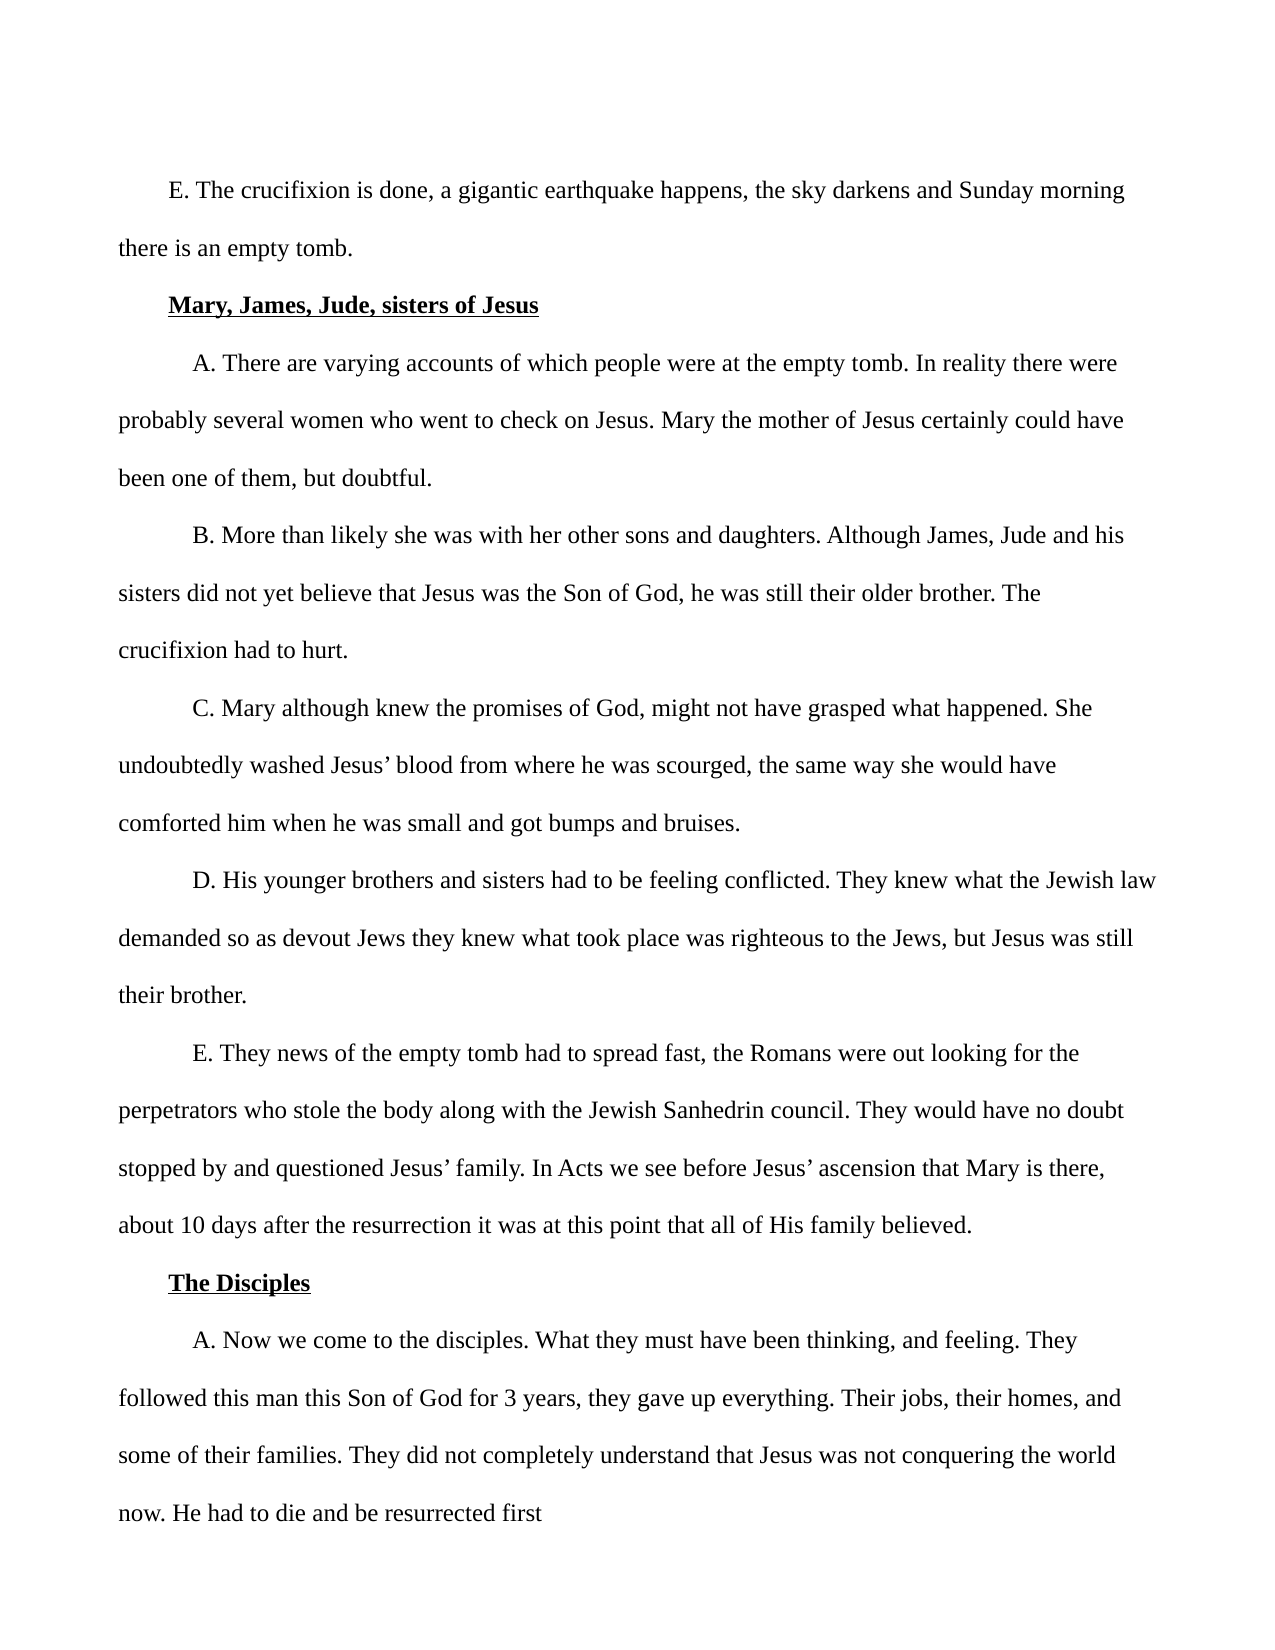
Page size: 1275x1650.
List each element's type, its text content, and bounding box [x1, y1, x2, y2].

text E. The crucifixion is done, a gigantic earthquake happens, the sky darkens and Sunday morning there is an empty tomb. [118, 176, 1157, 262]
text C. Mary although knew the promises of God, might not have grasped what happened. She undoubtedly washed Jesus’ blood from where he was scourged, the same way she would have comforted him when he was small and got bumps and bruises. [118, 693, 1157, 837]
text A. There are varying accounts of which people were at the empty tomb. In reality there were probably several women who went to check on Jesus. Mary the mother of Jesus certainly could have been one of them, but doubtful. [118, 348, 1157, 492]
text The Disciples [118, 1268, 1157, 1297]
text E. They news of the empty tomb had to spread fast, the Romans were out looking for the perpetrators who stole the body along with the Jewish Sanhedrin council. They would have no doubt stopped by and questioned Jesus’ family. In Acts we see before Jesus’ ascension that Mary is there, about 10 days after the resurrection it was at this point that all of His family believed. [118, 1038, 1157, 1239]
text D. His younger brothers and sisters had to be feeling conflicted. They knew what the Jewish law demanded so as devout Jews they knew what took place was righteous to the Jews, but Jesus was still their brother. [118, 866, 1157, 1009]
text B. More than likely she was with her other sons and daughters. Although James, Jude and his sisters did not yet believe that Jesus was the Son of God, he was still their older brother. The crucifixion had to hurt. [118, 521, 1157, 664]
text Mary, James, Jude, sisters of Jesus [118, 291, 1157, 319]
text A. Now we come to the disciples. What they must have been thinking, and feeling. They followed this man this Son of God for 3 years, they gave up everything. Their jobs, their homes, and some of their families. They did not completely understand that Jesus was not conquering the world now. He had to die and be resurrected first [118, 1326, 1157, 1527]
